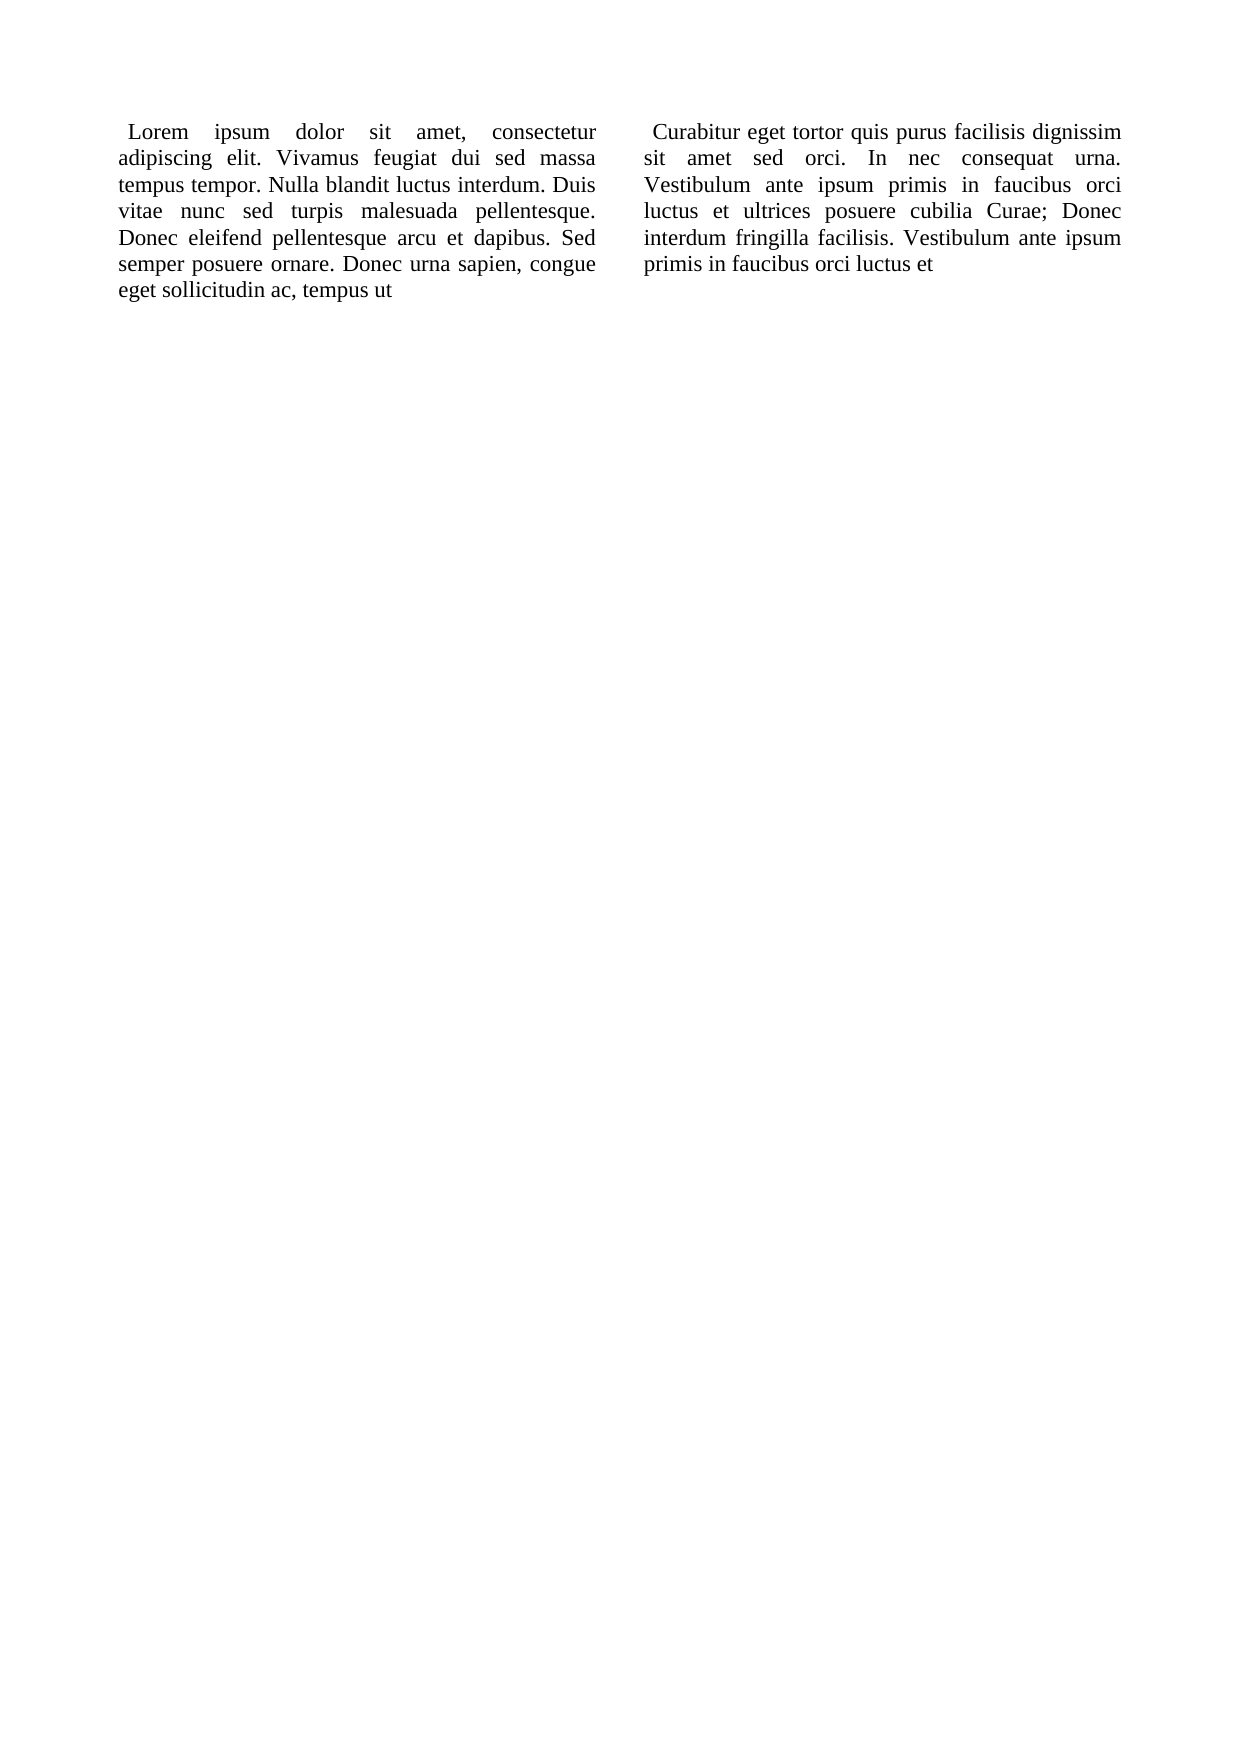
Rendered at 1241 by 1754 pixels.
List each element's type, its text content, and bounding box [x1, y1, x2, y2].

text Lorem ipsum dolor sit amet, consectetur adipiscing elit. Vivamus feugiat dui sed massa tempus tempor. Nulla blandit luctus interdum. Duis vitae nunc sed turpis malesuada pellentesque. Donec eleifend pellentesque arcu et dapibus. Sed semper posuere ornare. Donec urna sapien, congue eget sollicitudin ac, tempus ut [118, 118, 596, 303]
text Curabitur eget tortor quis purus facilisis dignissim sit amet sed orci. In nec consequat urna. Vestibulum ante ipsum primis in faucibus orci luctus et ultrices posuere cubilia Curae; Donec interdum fringilla facilisis. Vestibulum ante ipsum primis in faucibus orci luctus et [644, 118, 1122, 276]
